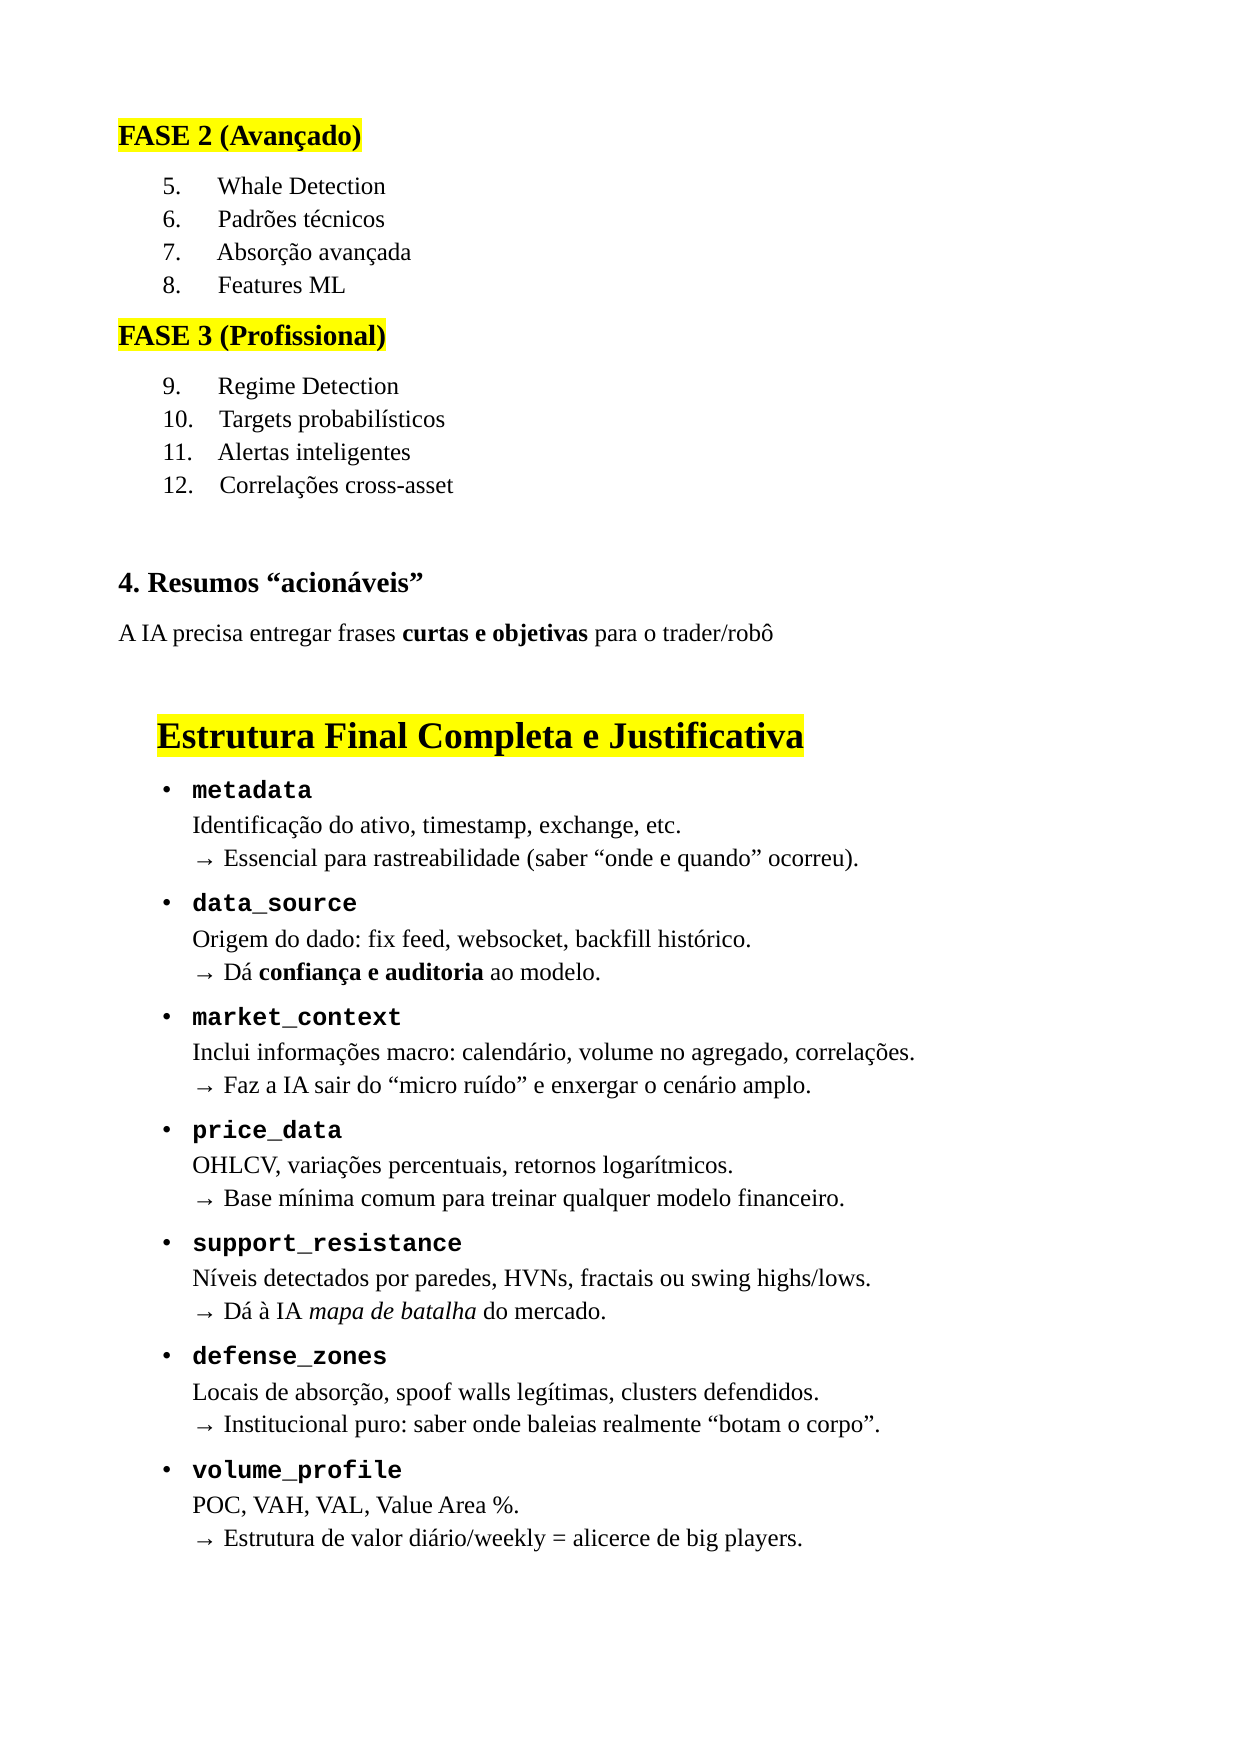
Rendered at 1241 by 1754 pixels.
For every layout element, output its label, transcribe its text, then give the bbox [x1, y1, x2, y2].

subtitle FASE 3 (Profissional) [118, 318, 1122, 351]
list ✅ Padrões técnicos [162, 204, 1122, 233]
list metadata Identificação do ativo, timestamp, exchange, etc. → Essencial para rastreabilidade (saber “onde e quando” ocorreu). [162, 778, 1122, 872]
list ✅ Features ML [162, 270, 1122, 299]
list data_source Origem do dado: fix feed, websocket, backfill histórico. → Dá confiança e auditoria ao modelo. [162, 891, 1122, 985]
text A IA precisa entregar frases curtas e objetivas para o trader/robô [118, 618, 1122, 647]
list ✅ Correlações cross-asset [162, 470, 1122, 499]
list ✅ Absorção avançada [162, 237, 1122, 266]
list ✅ Regime Detection [162, 371, 1122, 400]
list market_context Inclui informações macro: calendário, volume no agregado, correlações. → Faz a IA sair do “micro ruído” e enxergar o cenário amplo. [162, 1004, 1122, 1099]
list support_resistance Níveis detectados por paredes, HVNs, fractais ou swing highs/lows. → Dá à IA mapa de batalha do mercado. [162, 1231, 1122, 1325]
subtitle 4. Resumos “acionáveis” [118, 565, 1122, 599]
subtitle ✅ Estrutura Final Completa e Justificativa [118, 714, 1122, 757]
list ✅ Targets probabilísticos [162, 404, 1122, 433]
list price_data OHLCV, variações percentuais, retornos logarítmicos. → Base mínima comum para treinar qualquer modelo financeiro. [162, 1117, 1122, 1212]
list volume_profile POC, VAH, VAL, Value Area %. → Estrutura de valor diário/weekly = alicerce de big players. [162, 1457, 1122, 1552]
list ✅ Alertas inteligentes [162, 437, 1122, 466]
list ✅ Whale Detection [162, 171, 1122, 200]
list defense_zones Locais de absorção, spoof walls legítimas, clusters defendidos. → Institucional puro: saber onde baleias realmente “botam o corpo”. [162, 1344, 1122, 1438]
subtitle FASE 2 (Avançado) [118, 118, 1122, 152]
